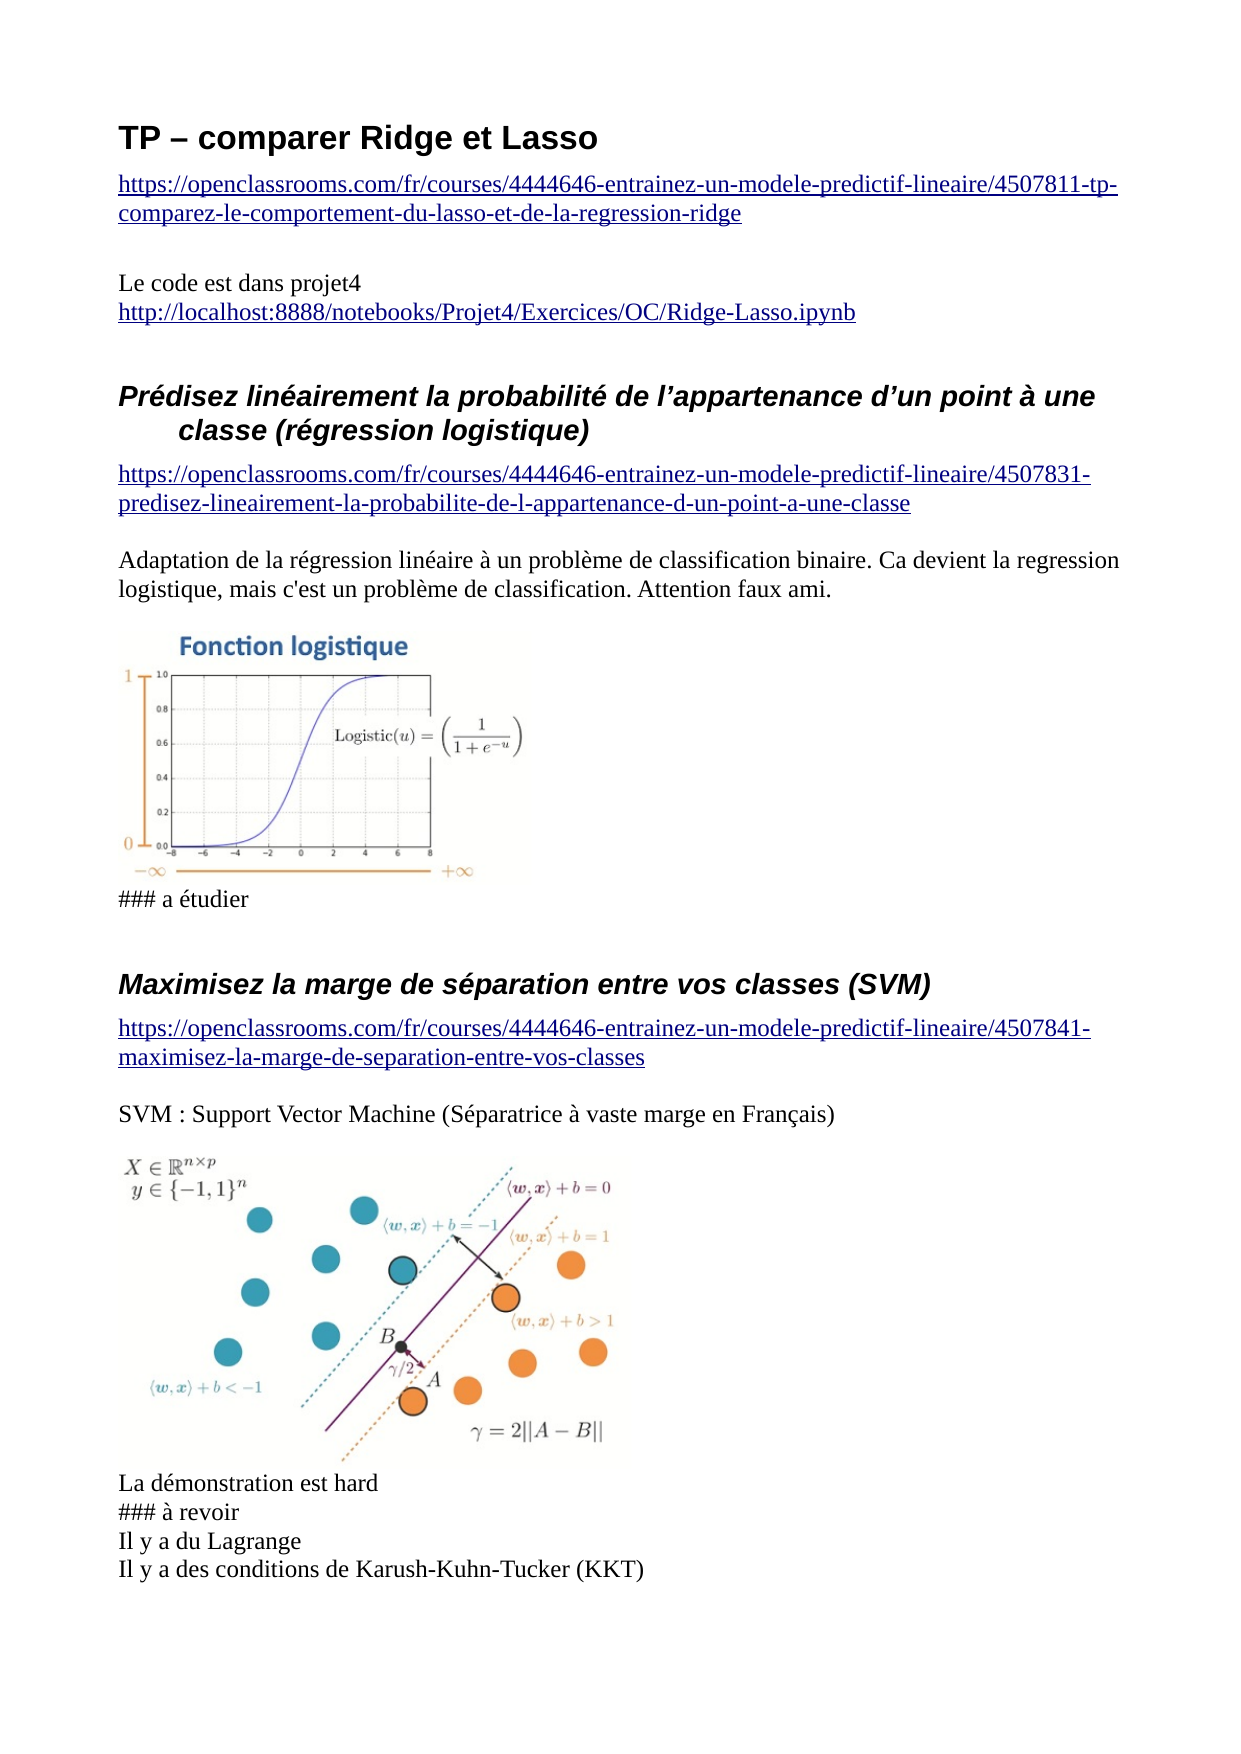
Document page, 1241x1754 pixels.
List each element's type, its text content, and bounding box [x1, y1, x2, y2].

subtitle Prédisez linéairement la probabilité de l’appartenance d’un point à une classe (régression logistique) [118, 379, 1122, 446]
text http://localhost:8888/notebooks/Projet4/Exercices/OC/Ridge-Lasso.ipynb [118, 297, 1122, 326]
subtitle Maximisez la marge de séparation entre vos classes (SVM) [118, 967, 1122, 1001]
text Il y a du Lagrange [118, 1526, 1122, 1554]
text ### à revoir [118, 1497, 1122, 1526]
text Adaptation de la régression linéaire à un problème de classification binaire. Ca devient la regression logistique, mais c'est un problème de classification. Attention faux ami. [118, 545, 1122, 603]
text https://openclassrooms.com/fr/courses/4444646-entrainez-un-modele-predictif-lineaire/4507841-maximisez-la-marge-de-separation-entre-vos-classes [118, 1013, 1122, 1071]
text https://openclassrooms.com/fr/courses/4444646-entrainez-un-modele-predictif-lineaire/4507831-predisez-lineairement-la-probabilite-de-l-appartenance-d-un-point-a-une-classe [118, 459, 1122, 516]
text SVM : Support Vector Machine (Séparatrice à vaste marge en Français) [118, 1099, 1122, 1128]
picture [118, 1156, 632, 1469]
text La démonstration est hard [118, 1468, 1122, 1497]
subtitle TP – comparer Ridge et Lasso [118, 118, 1122, 157]
text Il y a des conditions de Karush-Kuhn-Tucker (KKT) [118, 1554, 1122, 1583]
text Le code est dans projet4 [118, 268, 1122, 297]
text ### a étudier [118, 884, 1122, 913]
text https://openclassrooms.com/fr/courses/4444646-entrainez-un-modele-predictif-lineaire/4507811-tp-comparez-le-comportement-du-lasso-et-de-la-regression-ridge [118, 169, 1122, 227]
picture [118, 631, 532, 885]
